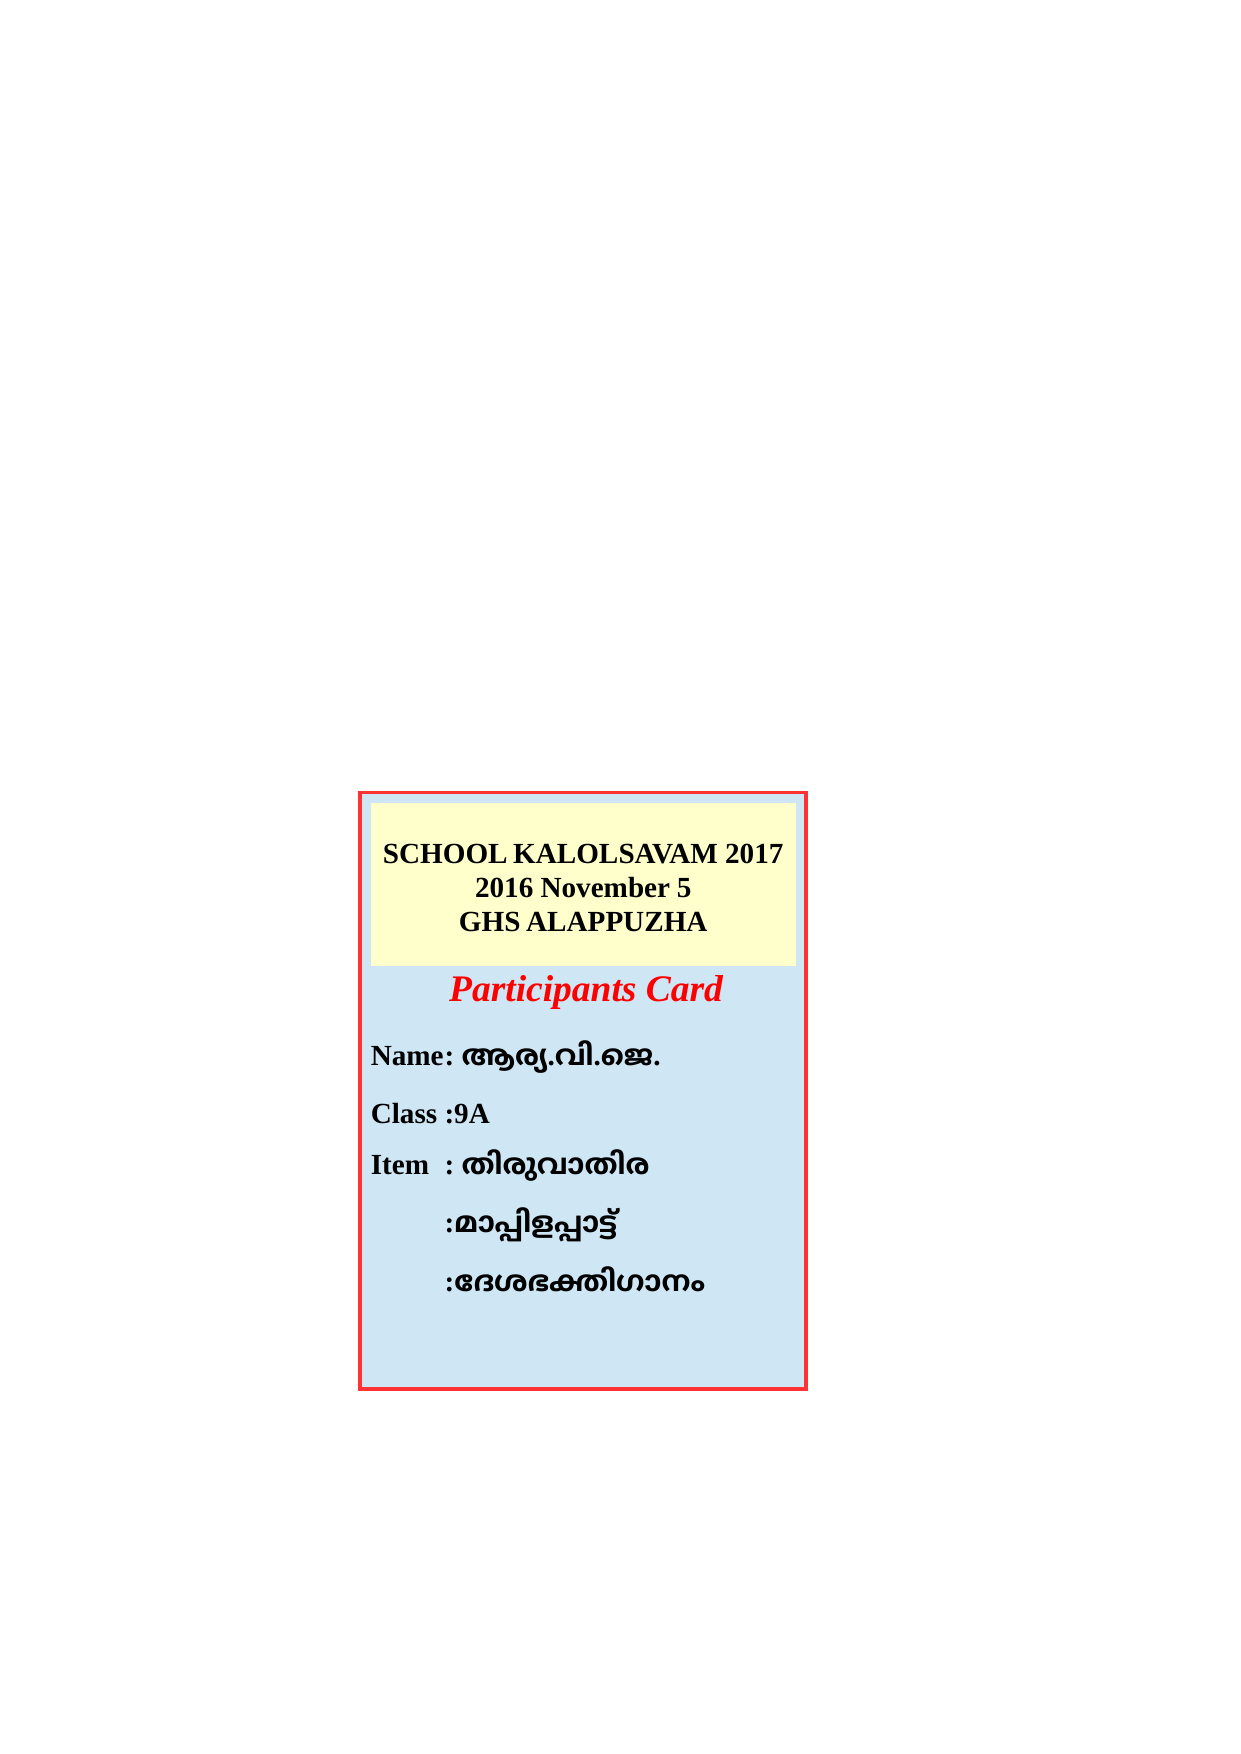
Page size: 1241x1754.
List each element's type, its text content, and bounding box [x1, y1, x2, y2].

text Name : ആര്യ.വി.ജെ. [371, 1038, 796, 1077]
text GHS ALAPPUZHA [371, 904, 796, 937]
text ­ [118, 118, 1122, 147]
text :ദേശഭക്തിഗാനം [371, 1264, 796, 1303]
text Class :9A [371, 1097, 796, 1130]
text Item : തിരുവാതിര [371, 1147, 796, 1186]
text SCHOOL KALOLSAVAM 2017 [371, 837, 796, 870]
text Participants Card [371, 966, 796, 1009]
text 2016 November 5 [371, 870, 796, 904]
text :മാപ്പിളപ്പാട്ട് [371, 1206, 796, 1245]
